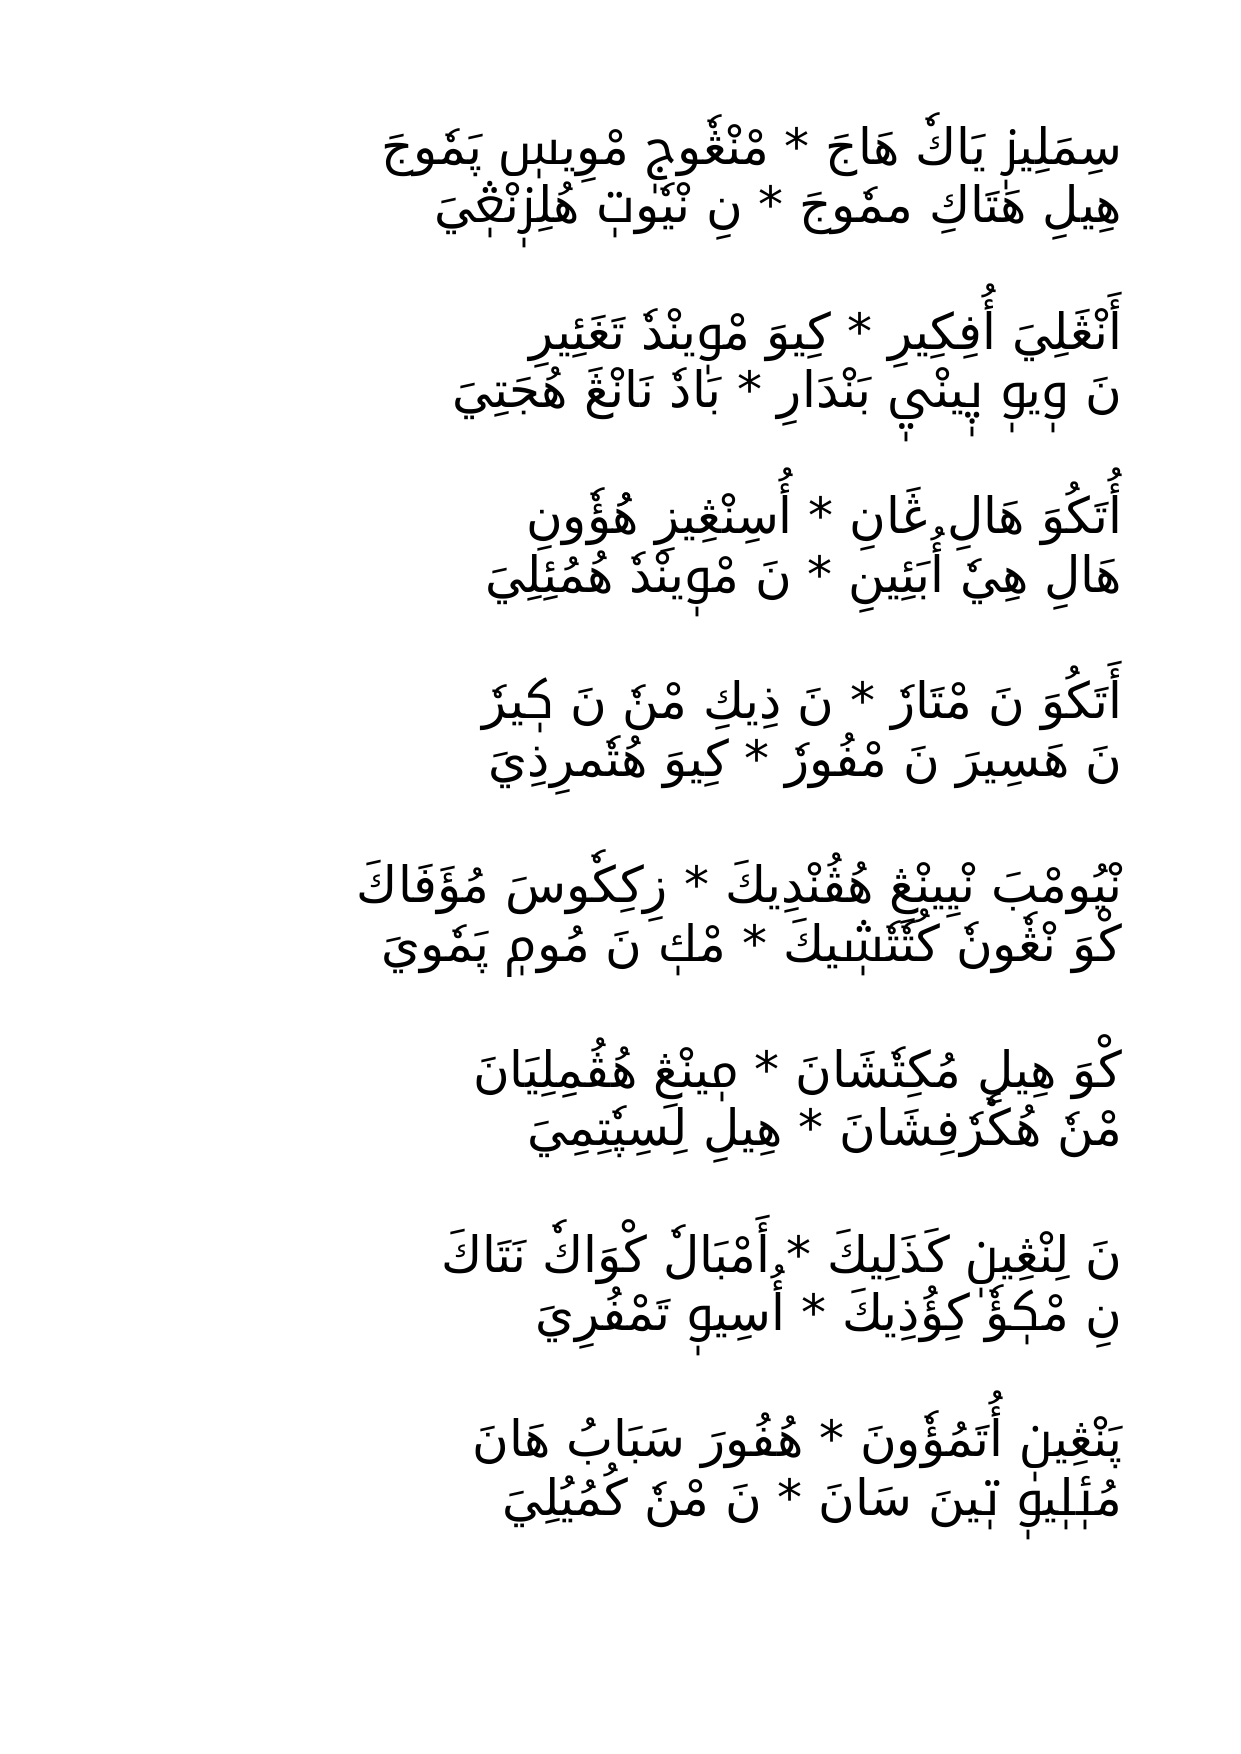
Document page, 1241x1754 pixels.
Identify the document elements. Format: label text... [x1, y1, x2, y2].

text أَنْڠَلِيَ أُفِكِيرِ * كِيوَ مْوٖينْدٗ تَغَئِيرِ [118, 303, 1122, 361]
text پَنْڠِينٖ أُتَمُؤٗونَ * هُفُورَ سَبَابُ هَانَ [118, 1410, 1122, 1468]
text نَ وٖيوٖ پٖينْيٖ بَنْدَارِ * بَادٗ نَانْڠَ هُجَتِيَ [118, 361, 1122, 419]
text مْنٗ هُكٗرٗفِشَانَ * هِيلِ لِسِپٗتِمِيَ [118, 1099, 1122, 1157]
text نِ مْكٖؤٗ كِؤُذِيكَ * أُسِيوٖ تَمْفُرِيَ [118, 1284, 1122, 1342]
text مُئٖلٖيوٖ تٖينَ سَانَ * نَ مْنٗ كُمُيُلِيَ [118, 1468, 1122, 1527]
text أُتَكُوَ هَالِ ڠَانِ * أُسِنْڠِيزِ هُُؤٗونِ [118, 487, 1122, 546]
text هَالِ هِيٗ أُبَئِينِ * نَ مْوٖينْدٗ هُمُئِلِيَ [118, 546, 1122, 604]
text كْوَ هِيلِ مُكِتٗشَانَ * مٖينْڠِ هُڤُمِلِيَانَ [118, 1041, 1122, 1099]
text نَ هَسِيرَ نَ مْفُورٗ * كِيوَ هُتٗمرِذِيَ [118, 730, 1122, 788]
text نْيُومْبَ نْيِينْڠِ هُڤُنْدِيكَ * زِكِكٗوسَ مُؤَفَاكَ [118, 856, 1122, 915]
text أَتَكُوَ نَ مْتَارٗ * نَ ذِيكِ مْنٗ نَ كٖيرٗ [118, 672, 1122, 730]
text سِمَلِيزٖ يَاكٗ هَاجَ * مْنْڠٗوجٖ مْوِيسٖ پَمٗوجَ [118, 118, 1122, 176]
text نَ لِنْڠِينٖ كَذَلِيكَ * أَمْبَالٗ كْوَاكٗ نَتَاكَ [118, 1226, 1122, 1284]
text هِيلِ هَتَاكِ ممٗوجَ * نِ نْيٗوتٖ هُلِزٖنْڠٖيَ [118, 176, 1122, 234]
text كْوَ نْڠٗونٗ كُتٗتٗشٖيكَ * مْكٖ نَ مُومٖ پَمٗويَ [118, 915, 1122, 973]
